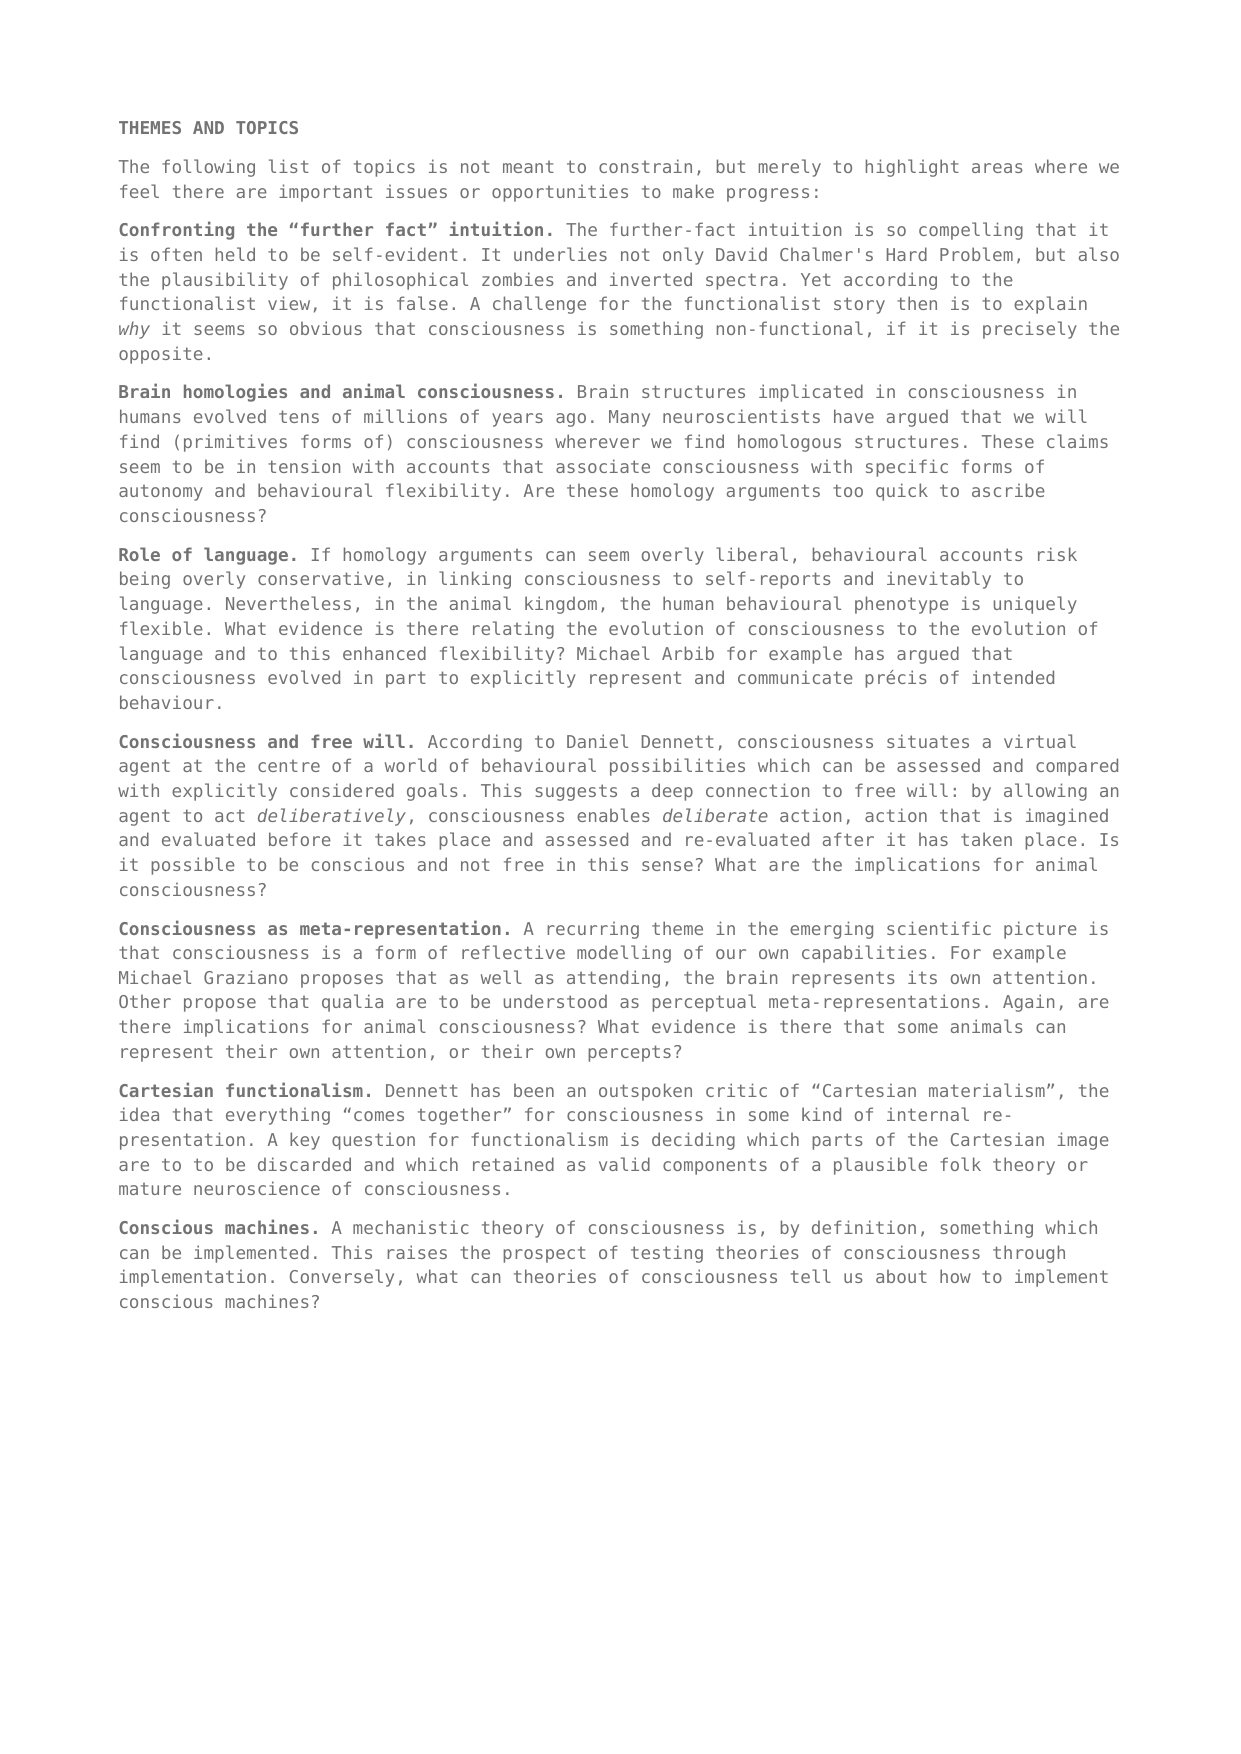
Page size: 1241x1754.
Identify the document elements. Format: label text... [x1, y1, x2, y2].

text Consciousness and free will. According to Daniel Dennett, consciousness situates a virtual agent at the centre of a world of behavioural possibilities which can be assessed and compared with explicitly considered goals. This suggests a deep connection to free will: by allowing an agent to act deliberatively, consciousness enables deliberate action, action that is imagined and evaluated before it takes place and assessed and re-evaluated after it has taken place. Is it possible to be conscious and not free in this sense? What are the implications for animal consciousness? [118, 732, 1122, 900]
text THEMES AND TOPICS [118, 118, 1122, 139]
text Brain homologies and animal consciousness. Brain structures implicated in consciousness in humans evolved tens of millions of years ago. Many neuroscientists have argued that we will find (primitives forms of) consciousness wherever we find homologous structures. These claims seem to be in tension with accounts that associate consciousness with specific forms of autonomy and behavioural flexibility. Are these homology arguments too quick to ascribe consciousness? [118, 382, 1122, 527]
text Role of language. If homology arguments can seem overly liberal, behavioural accounts risk being overly conservative, in linking consciousness to self-reports and inevitably to language. Nevertheless, in the animal kingdom, the human behavioural phenotype is uniquely flexible. What evidence is there relating the evolution of consciousness to the evolution of language and to this enhanced flexibility? Michael Arbib for example has argued that consciousness evolved in part to explicitly represent and communicate précis of intended behaviour. [118, 545, 1122, 713]
text Confronting the “further fact” intuition. The further-fact intuition is so compelling that it is often held to be self-evident. It underlies not only David Chalmer's Hard Problem, but also the plausibility of philosophical zombies and inverted spectra. Yet according to the functionalist view, it is false. A challenge for the functionalist story then is to explain why it seems so obvious that consciousness is something non-functional, if it is precisely the opposite. [118, 220, 1122, 364]
text The following list of topics is not meant to constrain, but merely to highlight areas where we feel there are important issues or opportunities to make progress: [118, 157, 1122, 202]
text Consciousness as meta-representation. A recurring theme in the emerging scientific picture is that consciousness is a form of reflective modelling of our own capabilities. For example Michael Graziano proposes that as well as attending, the brain represents its own attention. Other propose that qualia are to be understood as perceptual meta-representations. Again, are there implications for animal consciousness? What evidence is there that some animals can represent their own attention, or their own percepts? [118, 918, 1122, 1062]
text Conscious machines. A mechanistic theory of consciousness is, by definition, something which can be implemented. This raises the prospect of testing theories of consciousness through implementation. Conversely, what can theories of consciousness tell us about how to implement conscious machines? [118, 1218, 1122, 1313]
text Cartesian functionalism. Dennett has been an outspoken critic of “Cartesian materialism”, the idea that everything “comes together” for consciousness in some kind of internal re-presentation. A key question for functionalism is deciding which parts of the Cartesian image are to to be discarded and which retained as valid components of a plausible folk theory or mature neuroscience of consciousness. [118, 1081, 1122, 1200]
